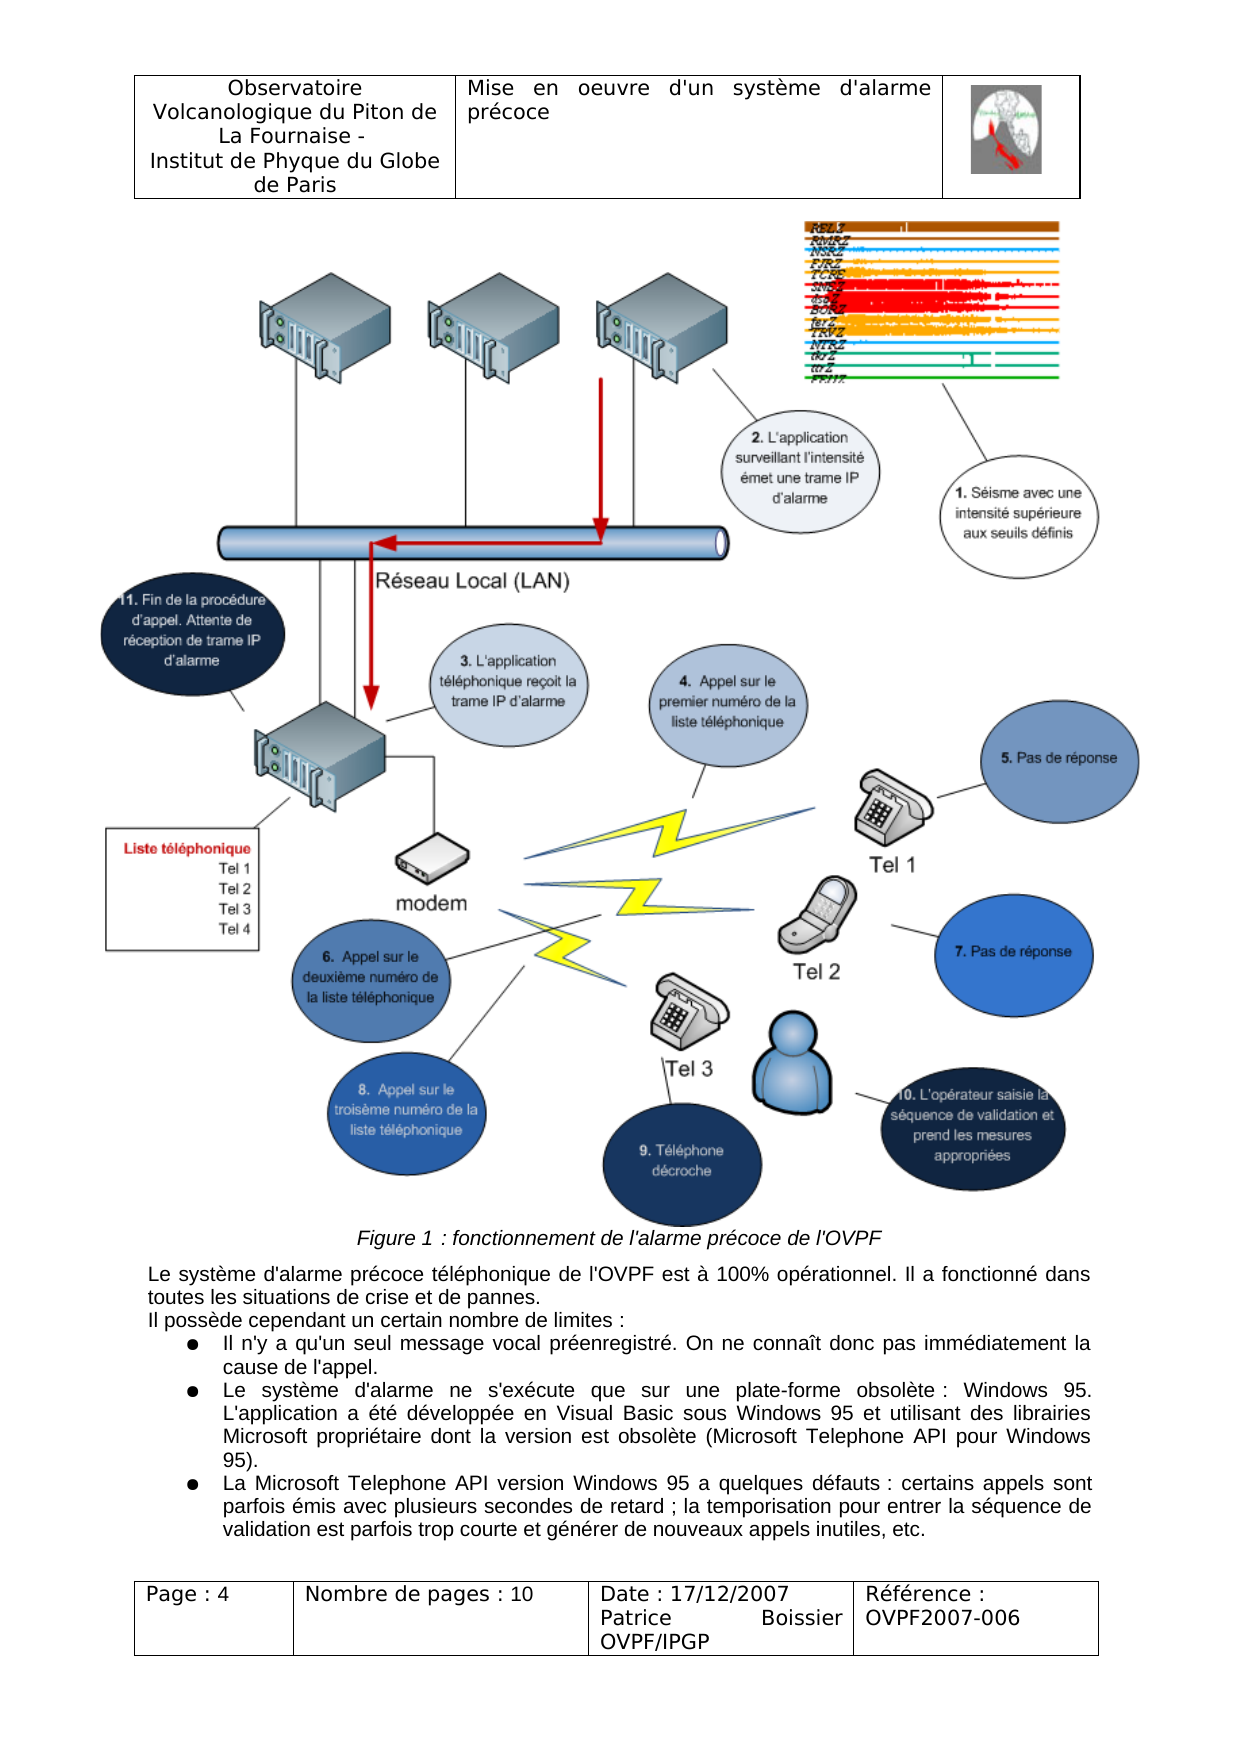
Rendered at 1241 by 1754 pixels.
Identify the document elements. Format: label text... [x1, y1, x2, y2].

list Le système d'alarme ne s'exécute que sur une plate-forme obsolète : Windows 95. L'application a été développée en Visual Basic sous Windows 95 et utilisant des librairies Microsoft propriétaire dont la version est obsolète (Microsoft Telephone API pour Windows 95). [185, 1378, 1092, 1471]
list La Microsoft Telephone API version Windows 95 a quelques défauts : certains appels sont parfois émis avec plusieurs secondes de retard ; la temporisation pour entrer la séquence de validation est parfois trop courte et générer de nouveaux appels inutiles, etc. [185, 1471, 1092, 1541]
text Il possède cependant un certain nombre de limites : [148, 1309, 1092, 1332]
text Le système d'alarme précoce téléphonique de l'OVPF est à 100% opérationnel. Il a fonctionné dans toutes les situations de crise et de pannes. [148, 1262, 1092, 1309]
text Figure 1 : fonctionnement de l'alarme précoce de l'OVPF [148, 1227, 1092, 1250]
picture [970, 85, 1042, 174]
list Il n'y a qu'un seul message vocal préenregistré. On ne connaît donc pas immédiatement la cause de l'appel. [185, 1332, 1092, 1378]
picture [100, 221, 1140, 1227]
